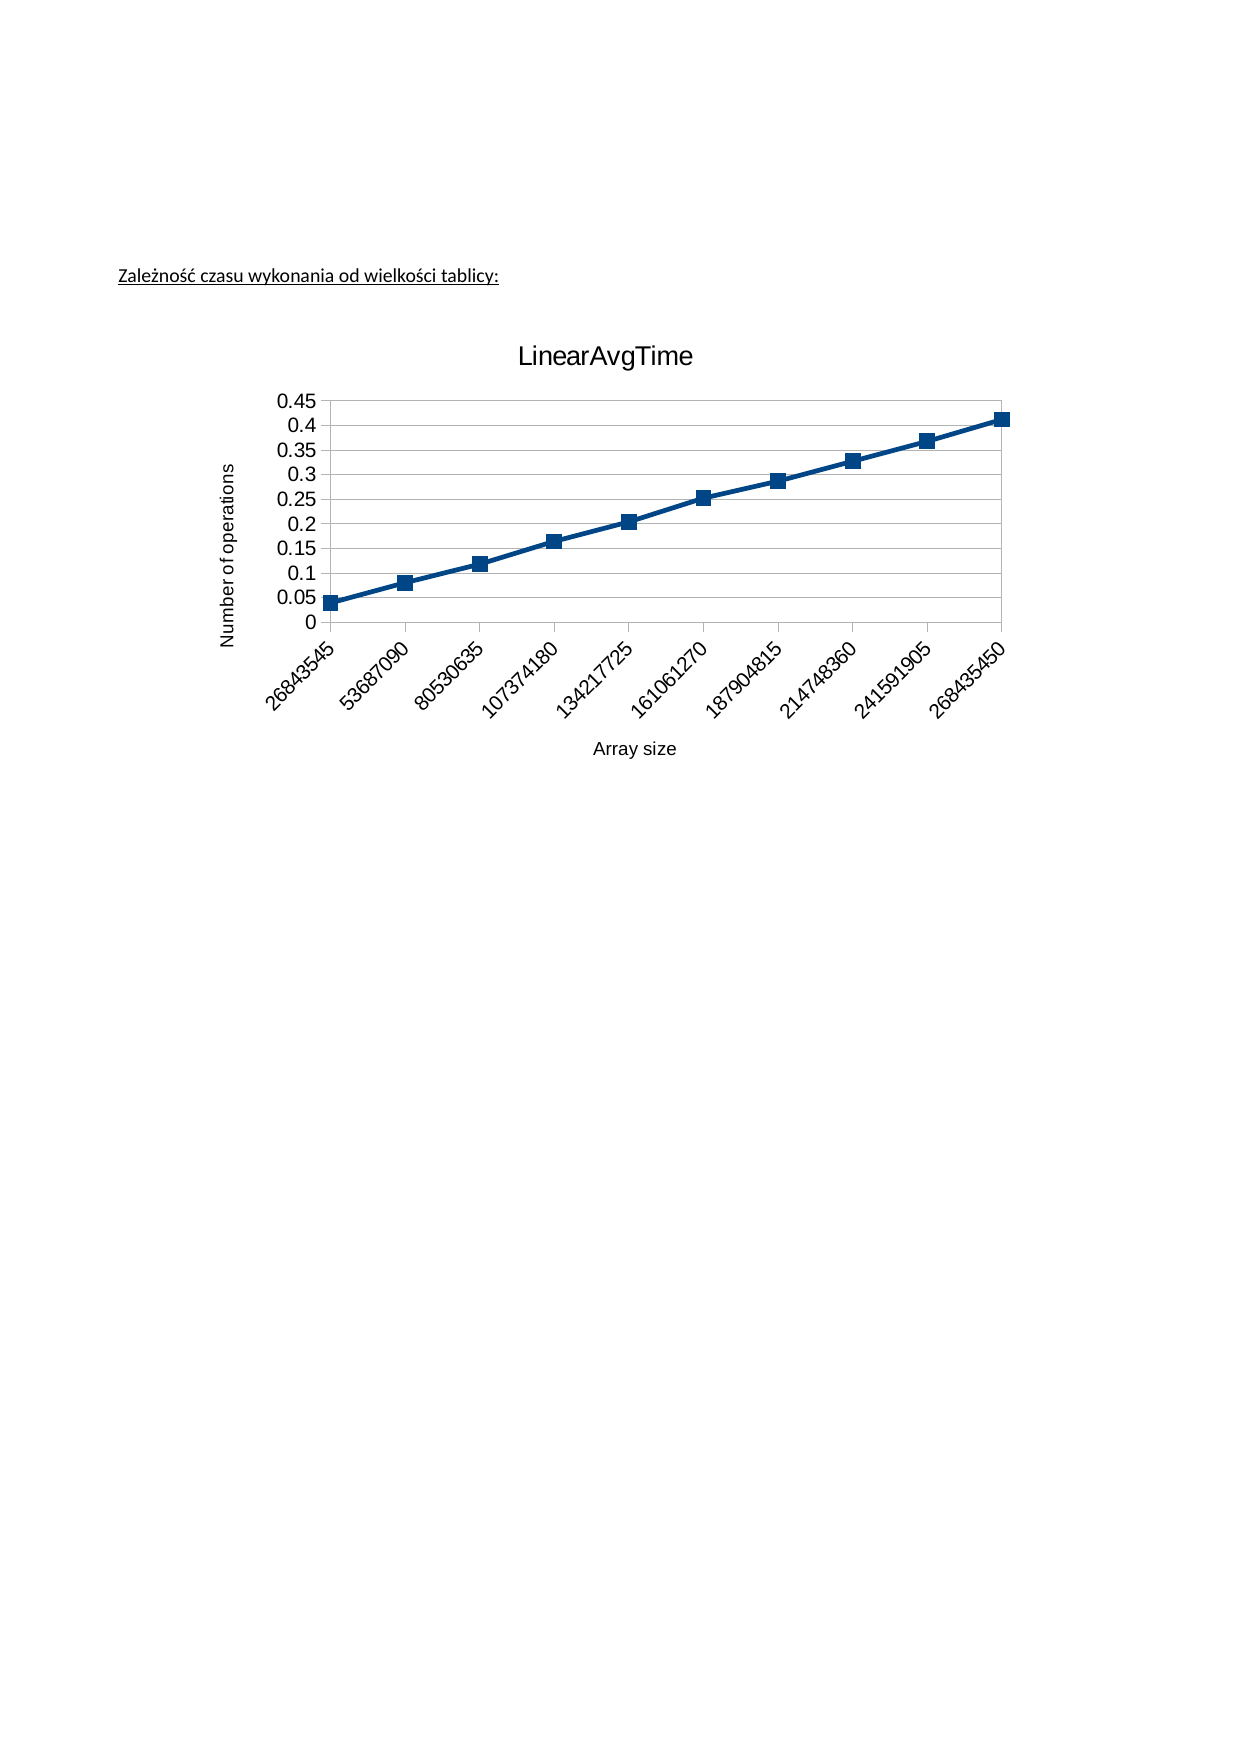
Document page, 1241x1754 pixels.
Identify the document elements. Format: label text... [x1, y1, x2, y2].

text Zależność czasu wykonania od wielkości tablicy: [118, 263, 1122, 287]
